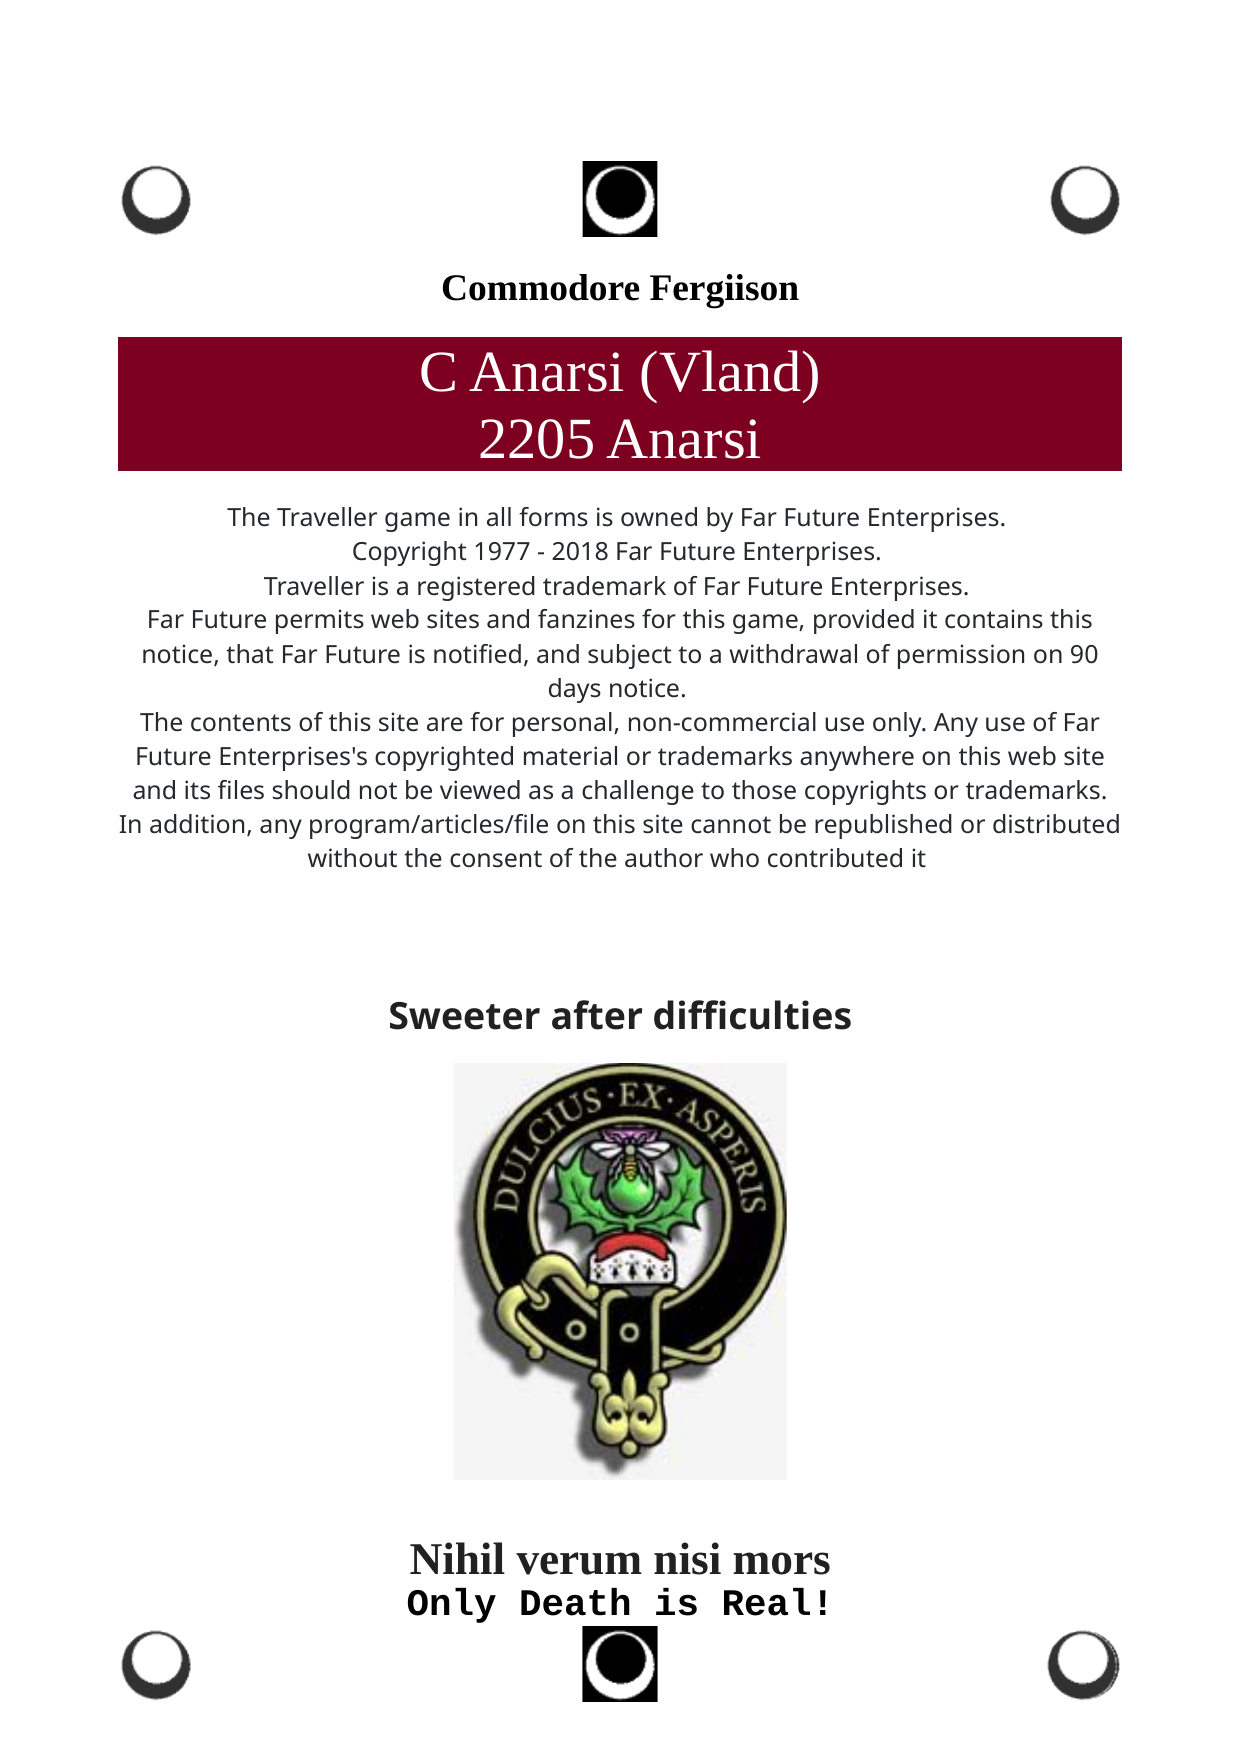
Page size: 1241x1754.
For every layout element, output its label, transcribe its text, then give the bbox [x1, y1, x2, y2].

text The Traveller game in all forms is owned by Far Future Enterprises. [118, 500, 1122, 534]
text The contents of this site are for personal, non-commercial use only. Any use of Far Future Enterprises's copyrighted material or trademarks anywhere on this web site and its files should not be viewed as a challenge to those copyrights or trademarks. In addition, any program/articles/file on this site cannot be republished or distributed without the consent of the author who contributed it [118, 704, 1122, 875]
text 2205 Anarsi [118, 404, 1122, 471]
text Nihil verum nisi mors [118, 1532, 1122, 1584]
text Only Death is Real! [118, 1584, 1122, 1627]
text Far Future permits web sites and fanzines for this game, provided it contains this notice, that Far Future is notified, and subject to a withdrawal of permission on 90 days notice. [118, 602, 1122, 704]
picture [118, 1626, 194, 1702]
text Traveller is a registered trademark of Far Future Enterprises. [118, 568, 1122, 602]
picture [453, 1063, 787, 1480]
picture [1044, 1626, 1123, 1702]
picture [582, 1626, 658, 1702]
picture [582, 161, 658, 237]
text Copyright 1977 - 2018 Far Future Enterprises. [118, 534, 1122, 568]
text C Anarsi (Vland) [118, 337, 1122, 404]
picture [118, 161, 194, 237]
text Sweeter after difficulties [118, 990, 1122, 1041]
picture [1047, 161, 1123, 237]
text Commodore Fergiison [118, 265, 1122, 308]
